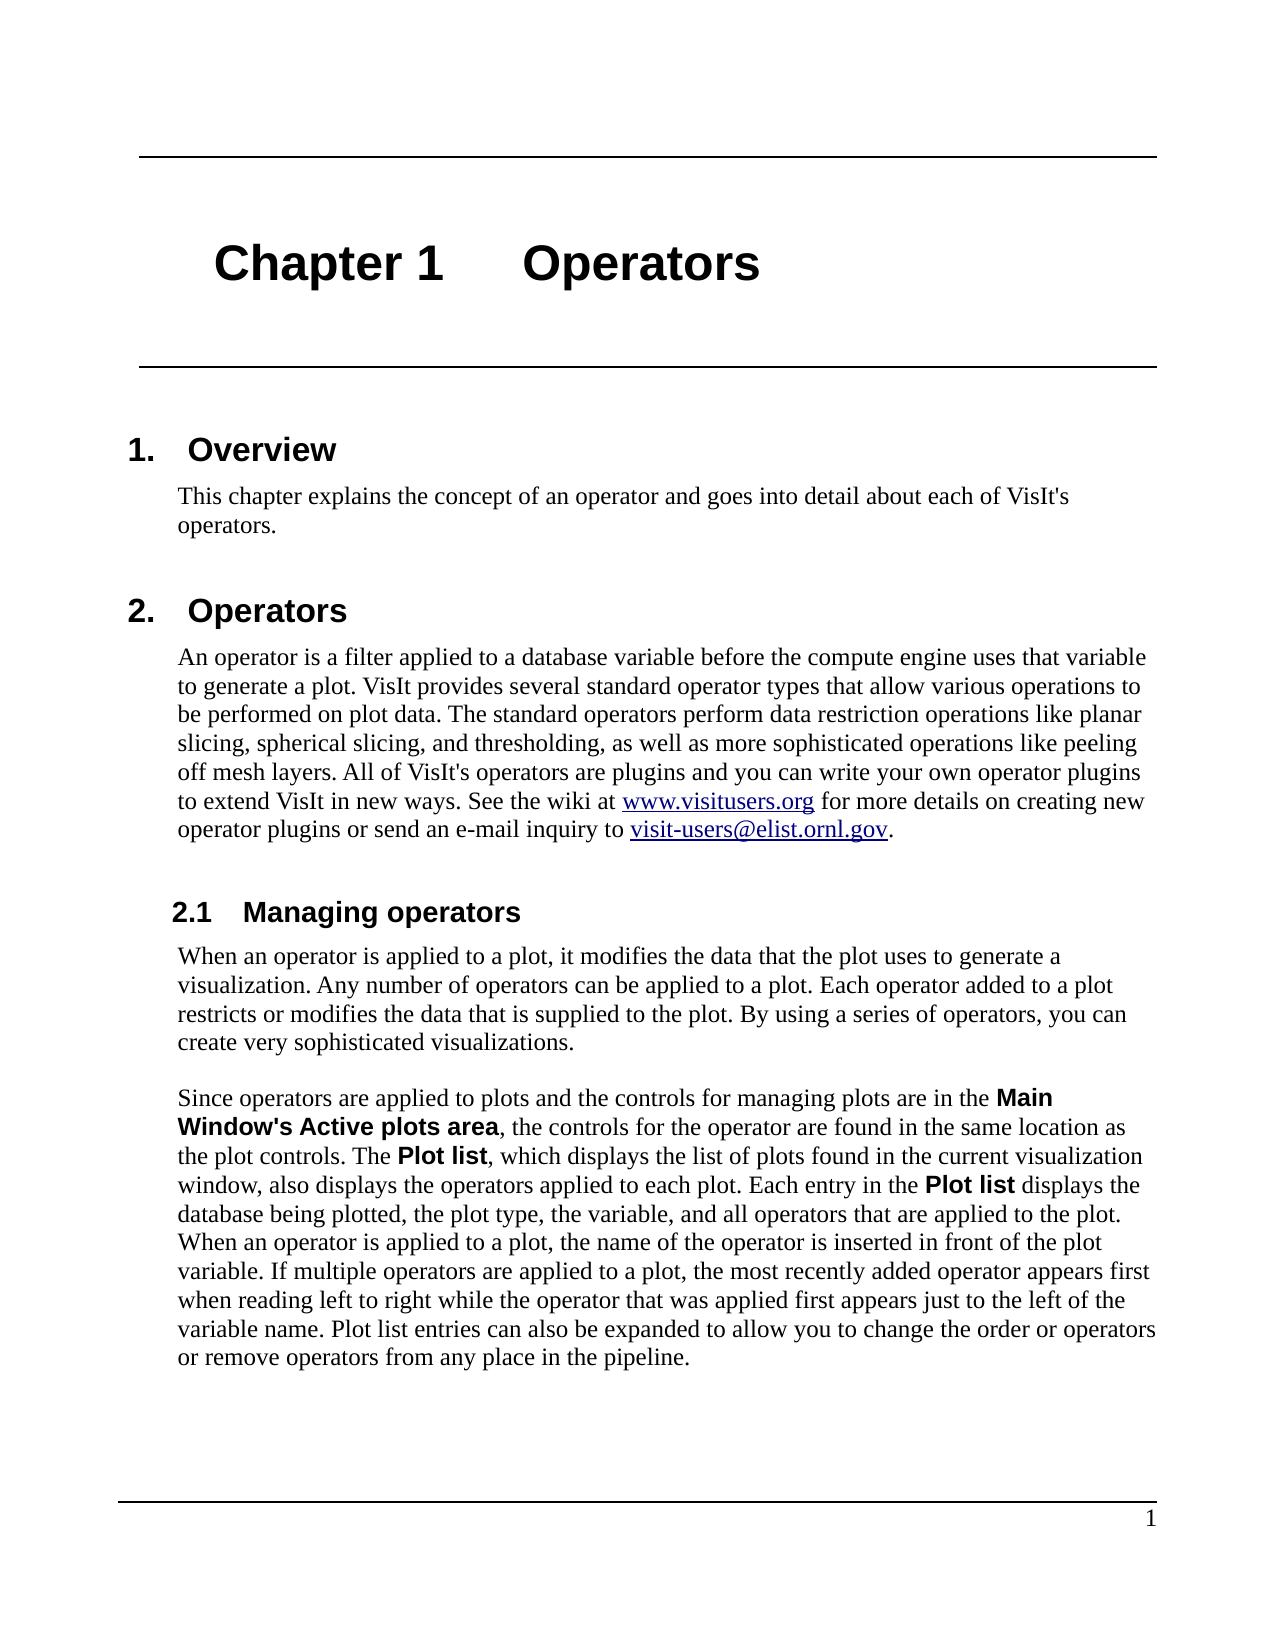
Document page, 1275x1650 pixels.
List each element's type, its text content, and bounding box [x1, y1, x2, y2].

subtitle Operators [118, 591, 1157, 629]
subtitle Overview [118, 430, 1157, 469]
text This chapter explains the concept of an operator and goes into detail about each of VisIt's operators. [177, 481, 1157, 539]
text When an operator is applied to a plot, it modifies the data that the plot uses to generate a visualization. Any number of operators can be applied to a plot. Each operator added to a plot restricts or modifies the data that is supplied to the plot. By using a series of operators, you can create very sophisticated visualizations. [177, 941, 1157, 1056]
title Operators [138, 157, 1157, 368]
text Since operators are applied to plots and the controls for managing plots are in the Main Window's Active plots area, the controls for the operator are found in the same location as the plot controls. The Plot list, which displays the list of plots found in the current visualization window, also displays the operators applied to each plot. Each entry in the Plot list displays the database being plotted, the plot type, the variable, and all operators that are applied to the plot. When an operator is applied to a plot, the name of the operator is inserted in front of the plot variable. If multiple operators are applied to a plot, the most recently added operator appears first when reading left to right while the operator that was applied first appears just to the left of the variable name. Plot list entries can also be expanded to allow you to change the order or operators or remove operators from any place in the pipeline. [177, 1083, 1157, 1371]
text An operator is a filter applied to a database variable before the compute engine uses that variable to generate a plot. VisIt provides several standard operator types that allow various operations to be performed on plot data. The standard operators perform data restriction operations like planar slicing, spherical slicing, and thresholding, as well as more sophisticated operations like peeling off mesh layers. All of VisIt's operators are plugins and you can write your own operator plugins to extend VisIt in new ways. See the wiki at www.visitusers.org for more details on creating new operator plugins or send an e-mail inquiry to visit-users@elist.ornl.gov. [177, 642, 1157, 843]
subtitle Managing operators [163, 895, 1157, 929]
